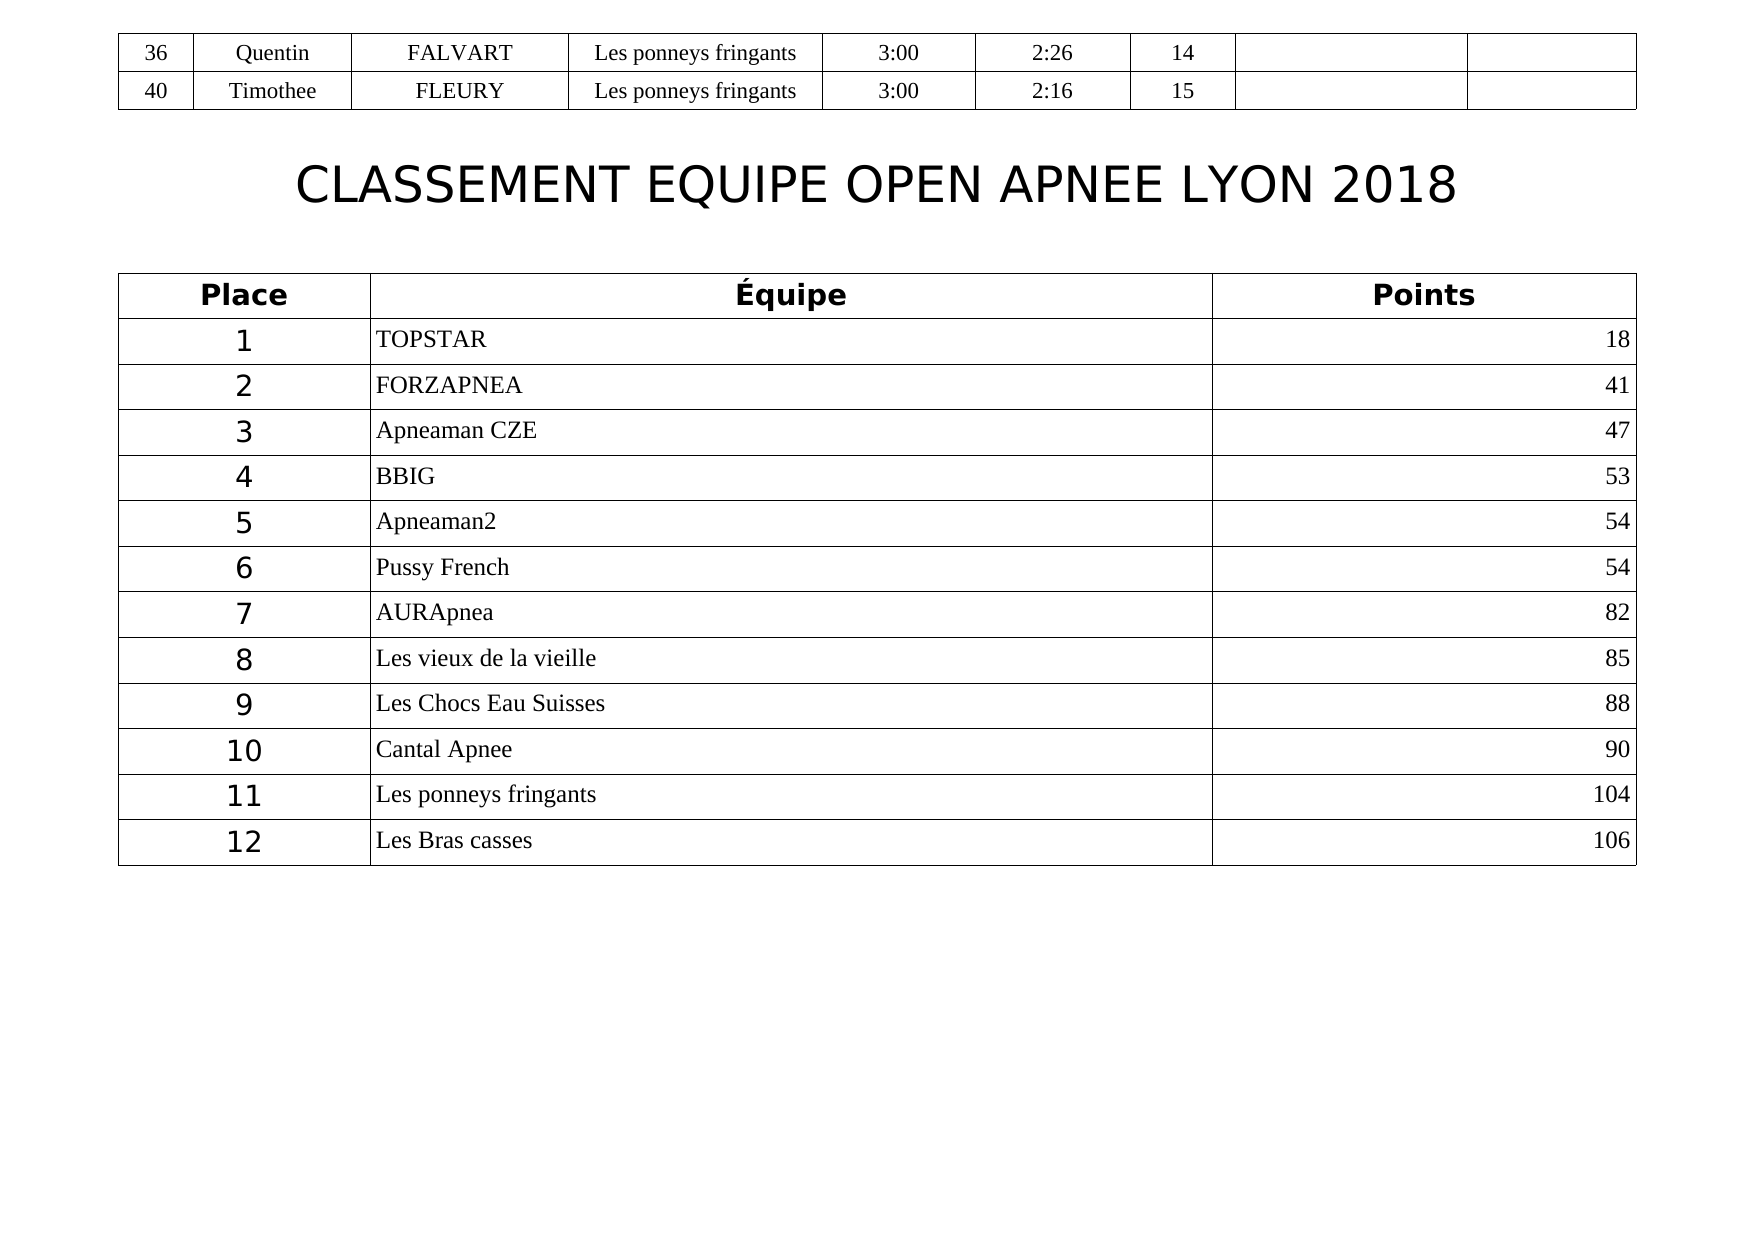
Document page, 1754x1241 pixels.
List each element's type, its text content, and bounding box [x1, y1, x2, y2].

table_cell 88 [1213, 684, 1636, 728]
table_cell Apneaman CZE [371, 410, 1212, 455]
table_cell 2:26 [976, 34, 1130, 71]
table_cell 41 [1213, 365, 1636, 409]
table_cell Pussy French [371, 547, 1212, 591]
table_cell 47 [1213, 410, 1636, 455]
table_cell Les ponneys fringants [371, 775, 1212, 819]
table_cell 4 [119, 456, 370, 500]
table_cell FLEURY [352, 72, 568, 109]
table_cell 85 [1213, 638, 1636, 682]
table_cell 9 [119, 684, 370, 728]
table_cell 5 [119, 501, 370, 546]
table_cell 10 [119, 729, 370, 773]
table_cell 2:16 [976, 72, 1130, 109]
table_cell Les ponneys fringants [569, 72, 822, 109]
table_cell [1236, 34, 1467, 71]
table_cell 3:00 [823, 72, 975, 109]
table_cell Timothee [194, 72, 351, 109]
table_cell 36 [119, 34, 193, 71]
table_cell Les Chocs Eau Suisses [371, 684, 1212, 728]
table_cell 54 [1213, 501, 1636, 546]
table_cell 104 [1213, 775, 1636, 819]
table_cell 3:00 [823, 34, 975, 71]
table_cell [1236, 72, 1467, 109]
table_header Place [119, 274, 370, 318]
table_cell 106 [1213, 820, 1636, 864]
table_header Points [1213, 274, 1636, 318]
table_cell FORZAPNEA [371, 365, 1212, 409]
table_cell Les Bras casses [371, 820, 1212, 864]
table_cell 18 [1213, 319, 1636, 364]
text CLASSEMENT EQUIPE OPEN APNEE LYON 2018 [118, 156, 1636, 214]
table_cell 8 [119, 638, 370, 682]
table_cell 3 [119, 410, 370, 455]
table_cell [1468, 72, 1636, 109]
table_cell 2 [119, 365, 370, 409]
table_cell 40 [119, 72, 193, 109]
table_cell Quentin [194, 34, 351, 71]
table_cell 90 [1213, 729, 1636, 773]
table_header Équipe [371, 274, 1212, 318]
table_cell FALVART [352, 34, 568, 71]
table_cell 1 [119, 319, 370, 364]
table_cell Cantal Apnee [371, 729, 1212, 773]
table_cell 7 [119, 592, 370, 637]
table_cell 15 [1131, 72, 1235, 109]
table_cell 11 [119, 775, 370, 819]
table_cell 12 [119, 820, 370, 864]
table_cell Les vieux de la vieille [371, 638, 1212, 682]
table_cell 53 [1213, 456, 1636, 500]
table_cell Apneaman2 [371, 501, 1212, 546]
table_cell 54 [1213, 547, 1636, 591]
table_cell 82 [1213, 592, 1636, 637]
table_cell [1468, 34, 1636, 71]
table_cell TOPSTAR [371, 319, 1212, 364]
table_cell AURApnea [371, 592, 1212, 637]
table_cell 6 [119, 547, 370, 591]
table_cell 14 [1131, 34, 1235, 71]
table_cell BBIG [371, 456, 1212, 500]
table_cell Les ponneys fringants [569, 34, 822, 71]
